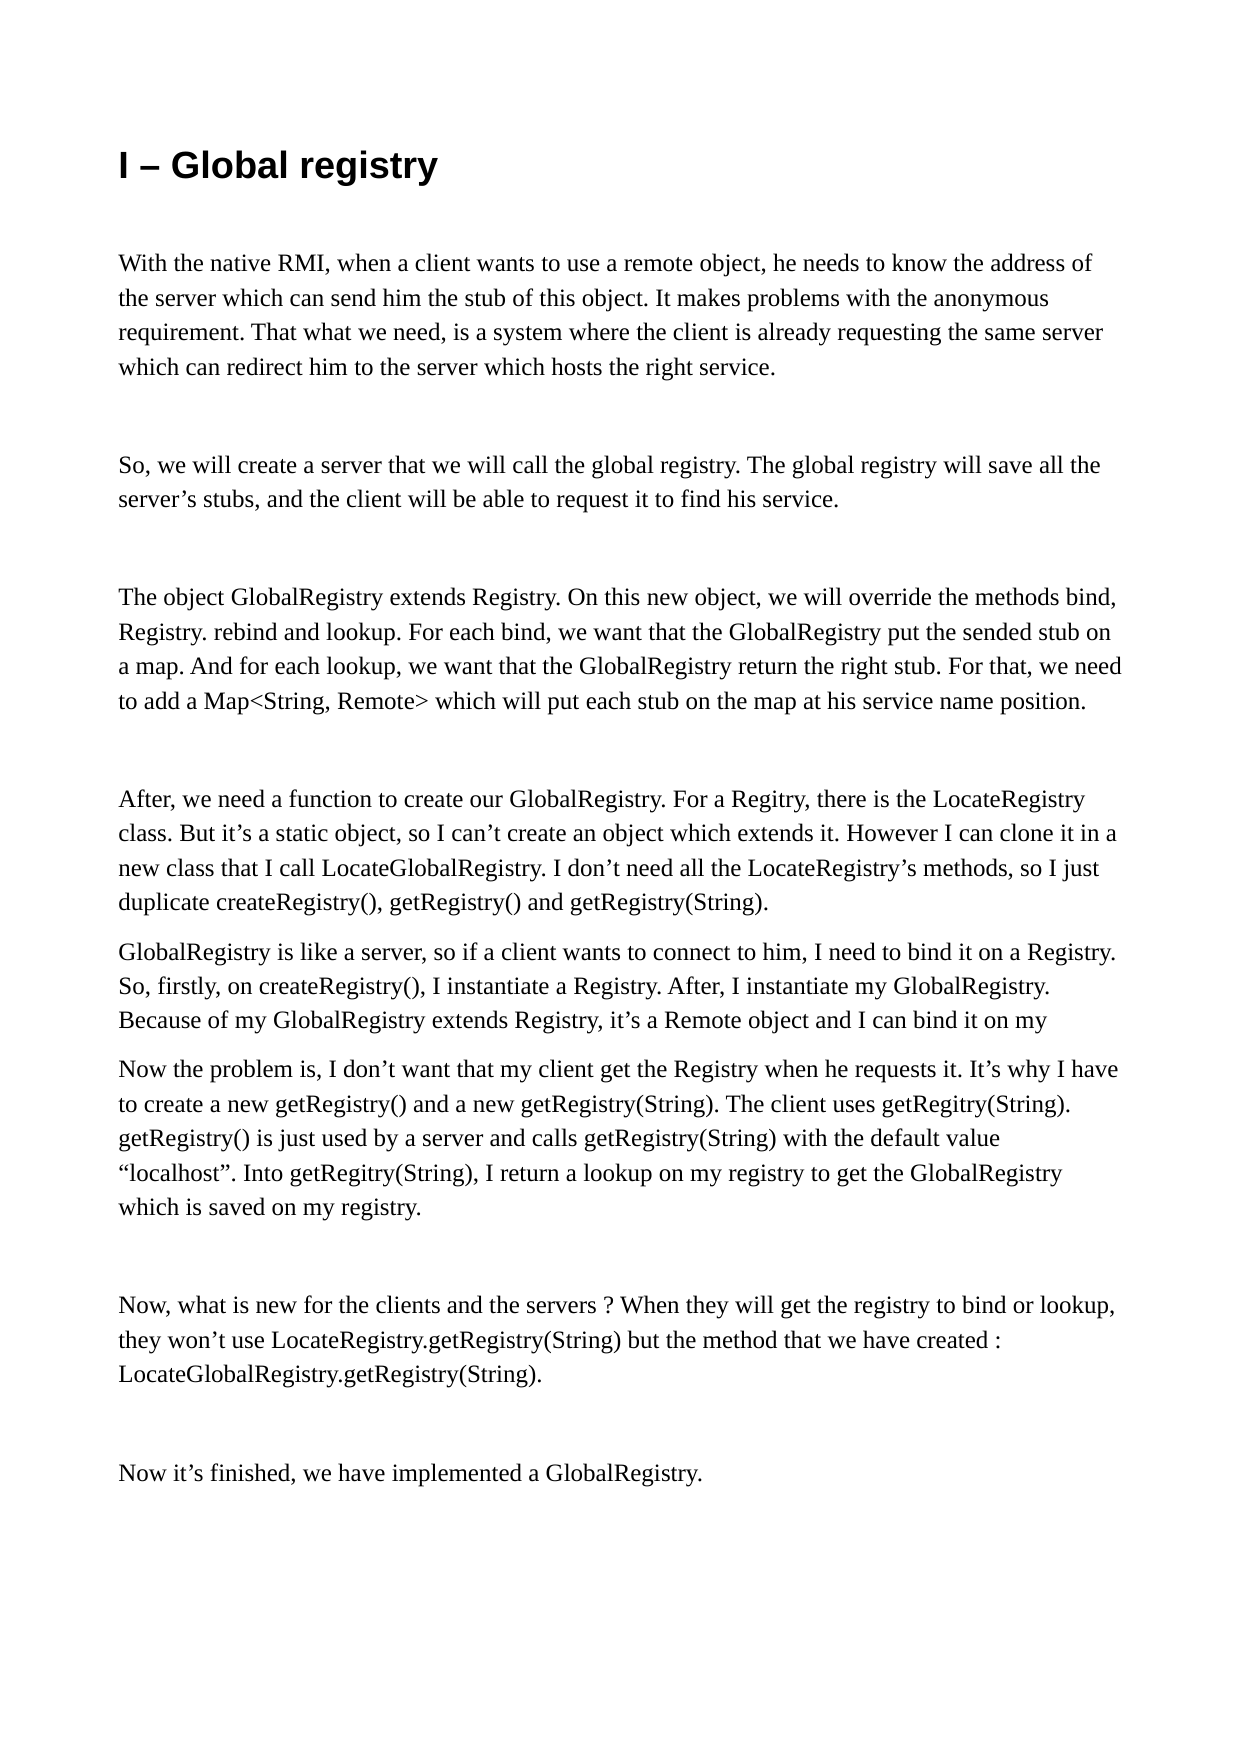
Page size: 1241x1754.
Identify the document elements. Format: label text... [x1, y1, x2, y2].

text With the native RMI, when a client wants to use a remote object, he needs to know the address of the server which can send him the stub of this object. It makes problems with the anonymous requirement. That what we need, is a system where the client is already requesting the same server which can redirect him to the server which hosts the right service. [118, 248, 1122, 381]
text After, we need a function to create our GlobalRegistry. For a Regitry, there is the LocateRegistry class. But it’s a static object, so I can’t create an object which extends it. However I can clone it in a new class that I call LocateGlobalRegistry. I don’t need all the LocateRegistry’s methods, so I just duplicate createRegistry(), getRegistry() and getRegistry(String). [118, 784, 1122, 916]
text Now the problem is, I don’t want that my client get the Registry when he requests it. It’s why I have to create a new getRegistry() and a new getRegistry(String). The client uses getRegitry(String). getRegistry() is just used by a server and calls getRegistry(String) with the default value “localhost”. Into getRegitry(String), I return a lookup on my registry to get the GlobalRegistry which is saved on my registry. [118, 1054, 1122, 1221]
text The object GlobalRegistry extends Registry. On this new object, we will override the methods bind, Registry. rebind and lookup. For each bind, we want that the GlobalRegistry put the sended stub on a map. And for each lookup, we want that the GlobalRegistry return the right stub. For that, we need to add a Map<String, Remote> which will put each stub on the map at his service name position. [118, 582, 1122, 715]
subtitle I – Global registry [118, 143, 1122, 187]
text GlobalRegistry is like a server, so if a client wants to connect to him, I need to bind it on a Registry. So, firstly, on createRegistry(), I instantiate a Registry. After, I instantiate my GlobalRegistry. Because of my GlobalRegistry extends Registry, it’s a Remote object and I can bind it on my [118, 937, 1122, 1034]
text Now, what is new for the clients and the servers ? When they will get the registry to bind or lookup, they won’t use LocateRegistry.getRegistry(String) but the method that we have created : LocateGlobalRegistry.getRegistry(String). [118, 1291, 1122, 1388]
text So, we will create a server that we will call the global registry. The global registry will save all the server’s stubs, and the client will be able to request it to find his service. [118, 450, 1122, 513]
text Now it’s finished, we have implemented a GlobalRegistry. [118, 1458, 1122, 1486]
